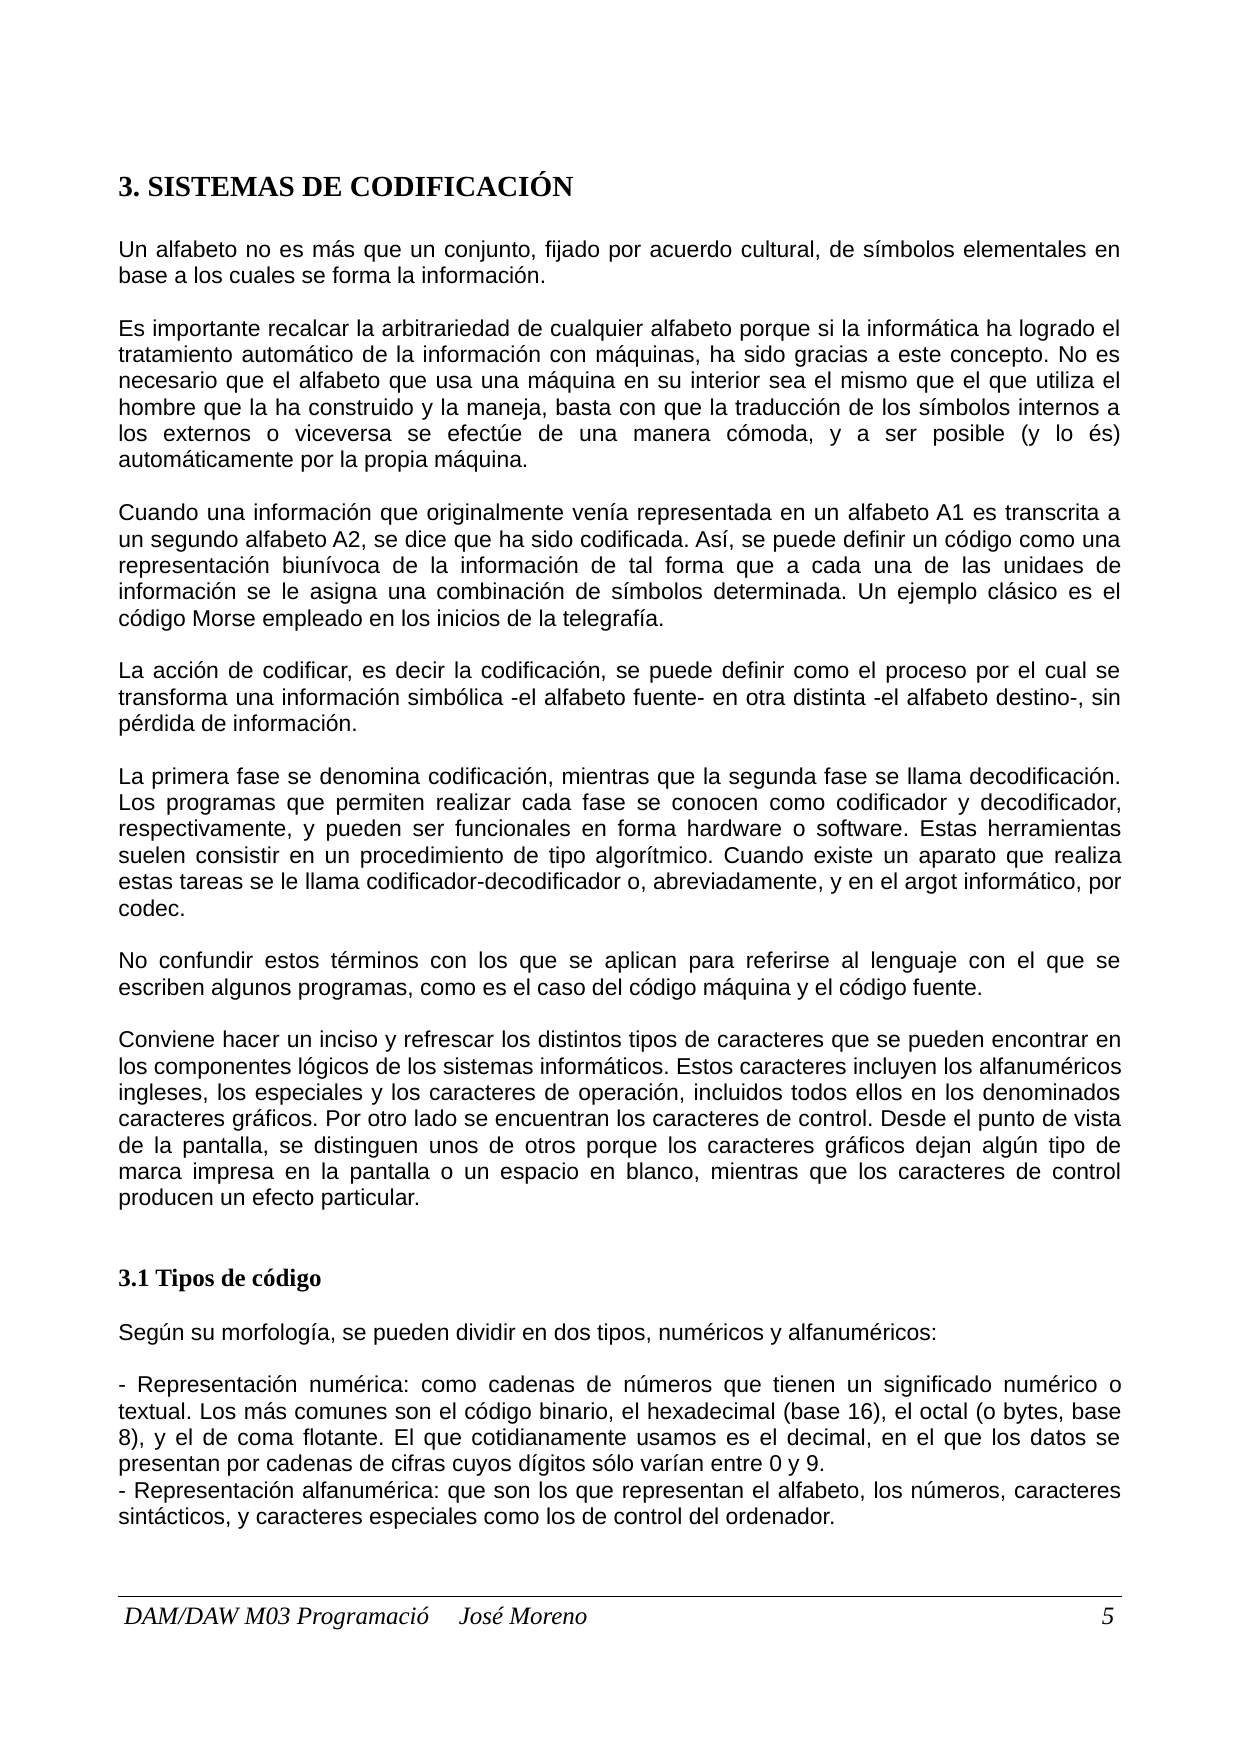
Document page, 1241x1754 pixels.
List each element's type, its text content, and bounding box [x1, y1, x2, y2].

text - Representación numérica: como cadenas de números que tienen un significado numérico o textual. Los más comunes son el código binario, el hexadecimal (base 16), el octal (o bytes, base 8), y el de coma flotante. El que cotidianamente usamos es el decimal, en el que los datos se presentan por cadenas de cifras cuyos dígitos sólo varían entre 0 y 9. [118, 1371, 1122, 1477]
text Conviene hacer un inciso y refrescar los distintos tipos de caracteres que se pueden encontrar en los componentes lógicos de los sistemas informáticos. Estos caracteres incluyen los alfanuméricos ingleses, los especiales y los caracteres de operación, incluidos todos ellos en los denominados caracteres gráficos. Por otro lado se encuentran los caracteres de control. Desde el punto de vista de la pantalla, se distinguen unos de otros porque los caracteres gráficos dejan algún tipo de marca impresa en la pantalla o un espacio en blanco, mientras que los caracteres de control producen un efecto particular. [118, 1026, 1122, 1211]
text La primera fase se denomina codificación, mientras que la segunda fase se llama decodificación. Los programas que permiten realizar cada fase se conocen como codificador y decodificador, respectivamente, y pueden ser funcionales en forma hardware o software. Estas herramientas suelen consistir en un procedimiento de tipo algorítmico. Cuando existe un aparato que realiza estas tareas se le llama codificador-decodificador o, abreviadamente, y en el argot informático, por codec. [118, 763, 1122, 921]
text Un alfabeto no es más que un conjunto, fijado por acuerdo cultural, de símbolos elementales en base a los cuales se forma la información. [118, 236, 1122, 288]
subtitle 3.1 Tipos de código [118, 1263, 1122, 1292]
text No confundir estos términos con los que se aplican para referirse al lenguaje con el que se escriben algunos programas, como es el caso del código máquina y el código fuente. [118, 947, 1122, 1000]
subtitle 3. SISTEMAS DE CODIFICACIÓN [118, 169, 1122, 203]
text Es importante recalcar la arbitrariedad de cualquier alfabeto porque si la informática ha logrado el tratamiento automático de la información con máquinas, ha sido gracias a este concepto. No es necesario que el alfabeto que usa una máquina en su interior sea el mismo que el que utiliza el hombre que la ha construido y la maneja, basta con que la traducción de los símbolos internos a los externos o viceversa se efectúe de una manera cómoda, y a ser posible (y lo és) automáticamente por la propia máquina. [118, 315, 1122, 473]
text - Representación alfanumérica: que son los que representan el alfabeto, los números, caracteres sintácticos, y caracteres especiales como los de control del ordenador. [118, 1477, 1122, 1529]
text La acción de codificar, es decir la codificación, se puede definir como el proceso por el cual se transforma una información simbólica -el alfabeto fuente- en otra distinta -el alfabeto destino-, sin pérdida de información. [118, 657, 1122, 736]
text Según su morfología, se pueden dividir en dos tipos, numéricos y alfanuméricos: [118, 1318, 1122, 1345]
text Cuando una información que originalmente venía representada en un alfabeto A1 es transcrita a un segundo alfabeto A2, se dice que ha sido codificada. Así, se puede definir un código como una representación biunívoca de la información de tal forma que a cada una de las unidaes de información se le asigna una combinación de símbolos determinada. Un ejemplo clásico es el código Morse empleado en los inicios de la telegrafía. [118, 499, 1122, 631]
